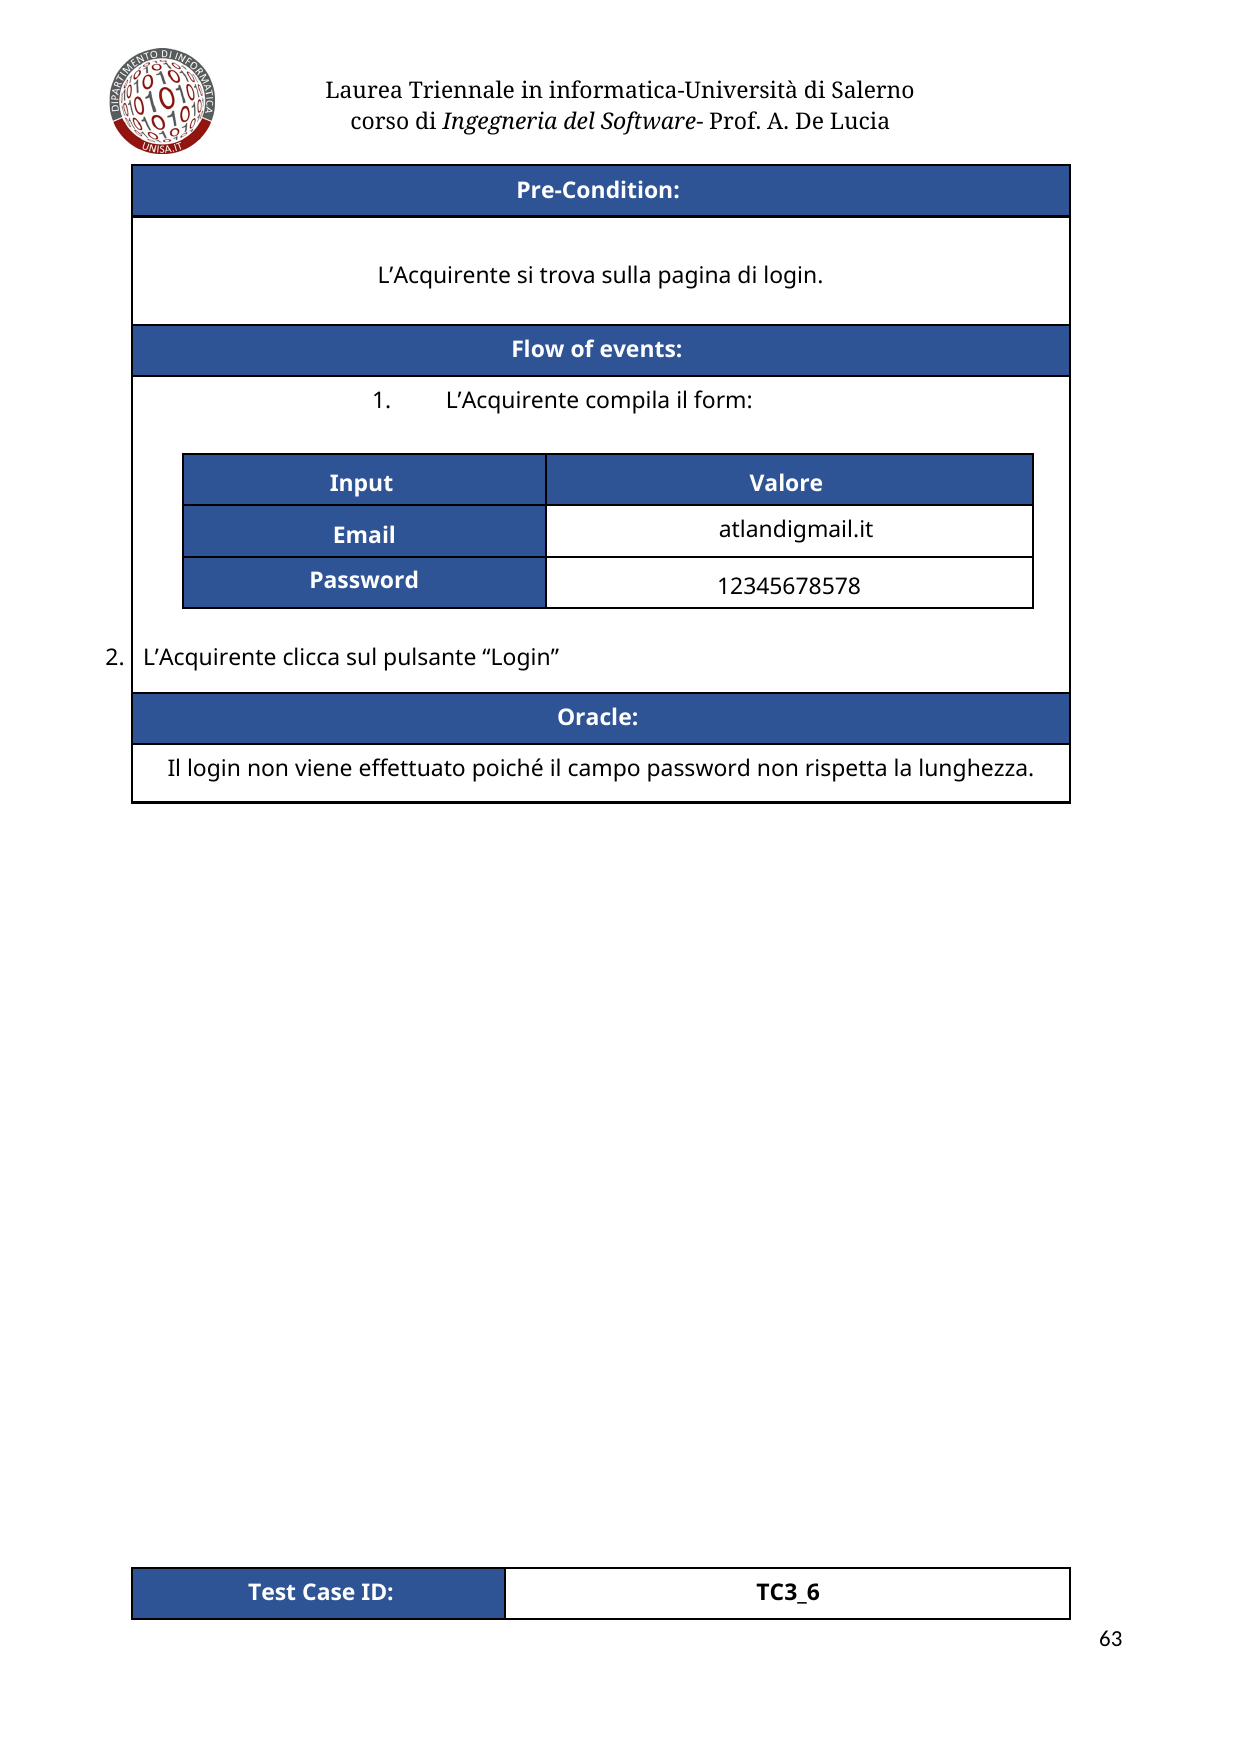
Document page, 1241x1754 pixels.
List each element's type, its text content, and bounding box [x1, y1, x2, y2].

table_header TC3_6 [506, 1569, 1069, 1618]
table_cell Email [184, 506, 545, 556]
table_cell Password [184, 558, 545, 607]
table_cell Il login non viene effettuato poiché il campo password non rispetta la lunghezza. [133, 745, 1069, 801]
table_cell L’Acquirente si trova sulla pagina di login. [133, 218, 1069, 324]
table_cell Oracle: [133, 694, 1069, 743]
table_header Valore [547, 455, 1032, 504]
table_header Input [184, 455, 545, 504]
table_cell Flow of events: [133, 326, 1069, 375]
table_cell Pre-Condition: [133, 166, 1069, 215]
table_cell 12345678578 [547, 558, 1032, 607]
table_cell atlandigmail.it [547, 506, 1032, 556]
table_header Test Case ID: [133, 1569, 504, 1618]
table_cell L’Acquirente compila il form: L’Acquirente clicca sul pulsante “Login” [133, 377, 1069, 692]
